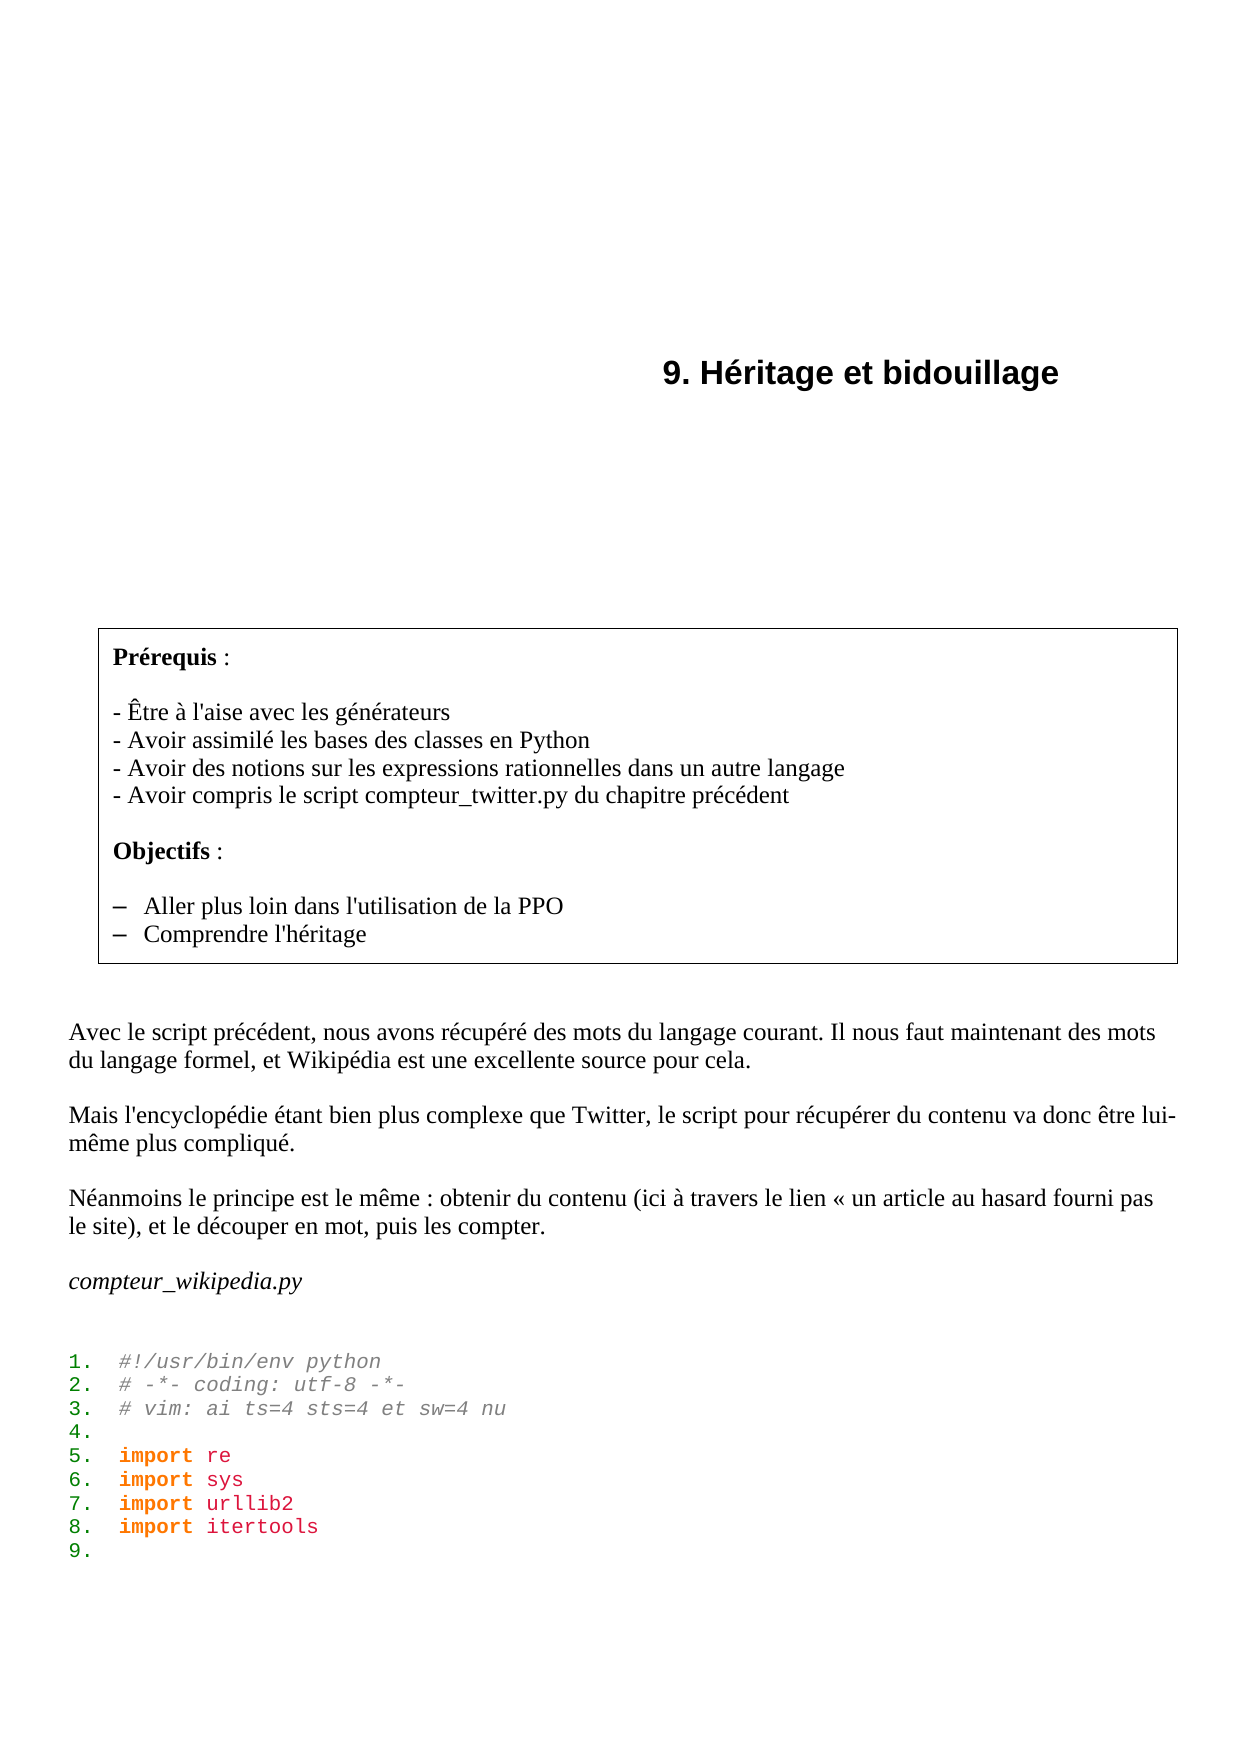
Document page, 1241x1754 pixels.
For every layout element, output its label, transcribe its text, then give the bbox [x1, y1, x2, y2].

list import itertools [68, 1516, 1177, 1540]
subtitle 9. Héritage et bidouillage [68, 354, 1059, 392]
text Néanmoins le principe est le même : obtenir du contenu (ici à travers le lien « un article au hasard fourni pas le site), et le découper en mot, puis les compter. [68, 1184, 1177, 1240]
text - Avoir assimilé les bases des classes en Python - Avoir des notions sur les expressions rationnelles dans un autre langage [99, 711, 1177, 767]
list # -*- coding: utf-8 -*- [68, 1374, 1177, 1398]
list #!/usr/bin/env python [68, 1351, 1177, 1374]
list import sys [68, 1469, 1177, 1492]
list import re [68, 1445, 1177, 1469]
text Objectifs : [99, 822, 1177, 865]
list import urllib2 [68, 1492, 1177, 1516]
list Aller plus loin dans l'utilisation de la PPO [99, 877, 1177, 905]
text compteur_wikipedia.py [68, 1267, 1177, 1295]
text Avec le script précédent, nous avons récupéré des mots du langage courant. Il nous faut maintenant des mots du langage formel, et Wikipédia est une excellente source pour cela. [68, 1018, 1177, 1073]
list Comprendre l'héritage [99, 905, 1177, 963]
text - Être à l'aise avec les générateurs [99, 683, 1177, 711]
text - Avoir compris le script compteur_twitter.py du chapitre précédent [99, 767, 1177, 809]
text Prérequis : [99, 629, 1177, 671]
list # vim: ai ts=4 sts=4 et sw=4 nu [68, 1398, 1177, 1422]
text Mais l'encyclopédie étant bien plus complexe que Twitter, le script pour récupérer du contenu va donc être lui-même plus compliqué. [68, 1101, 1177, 1157]
